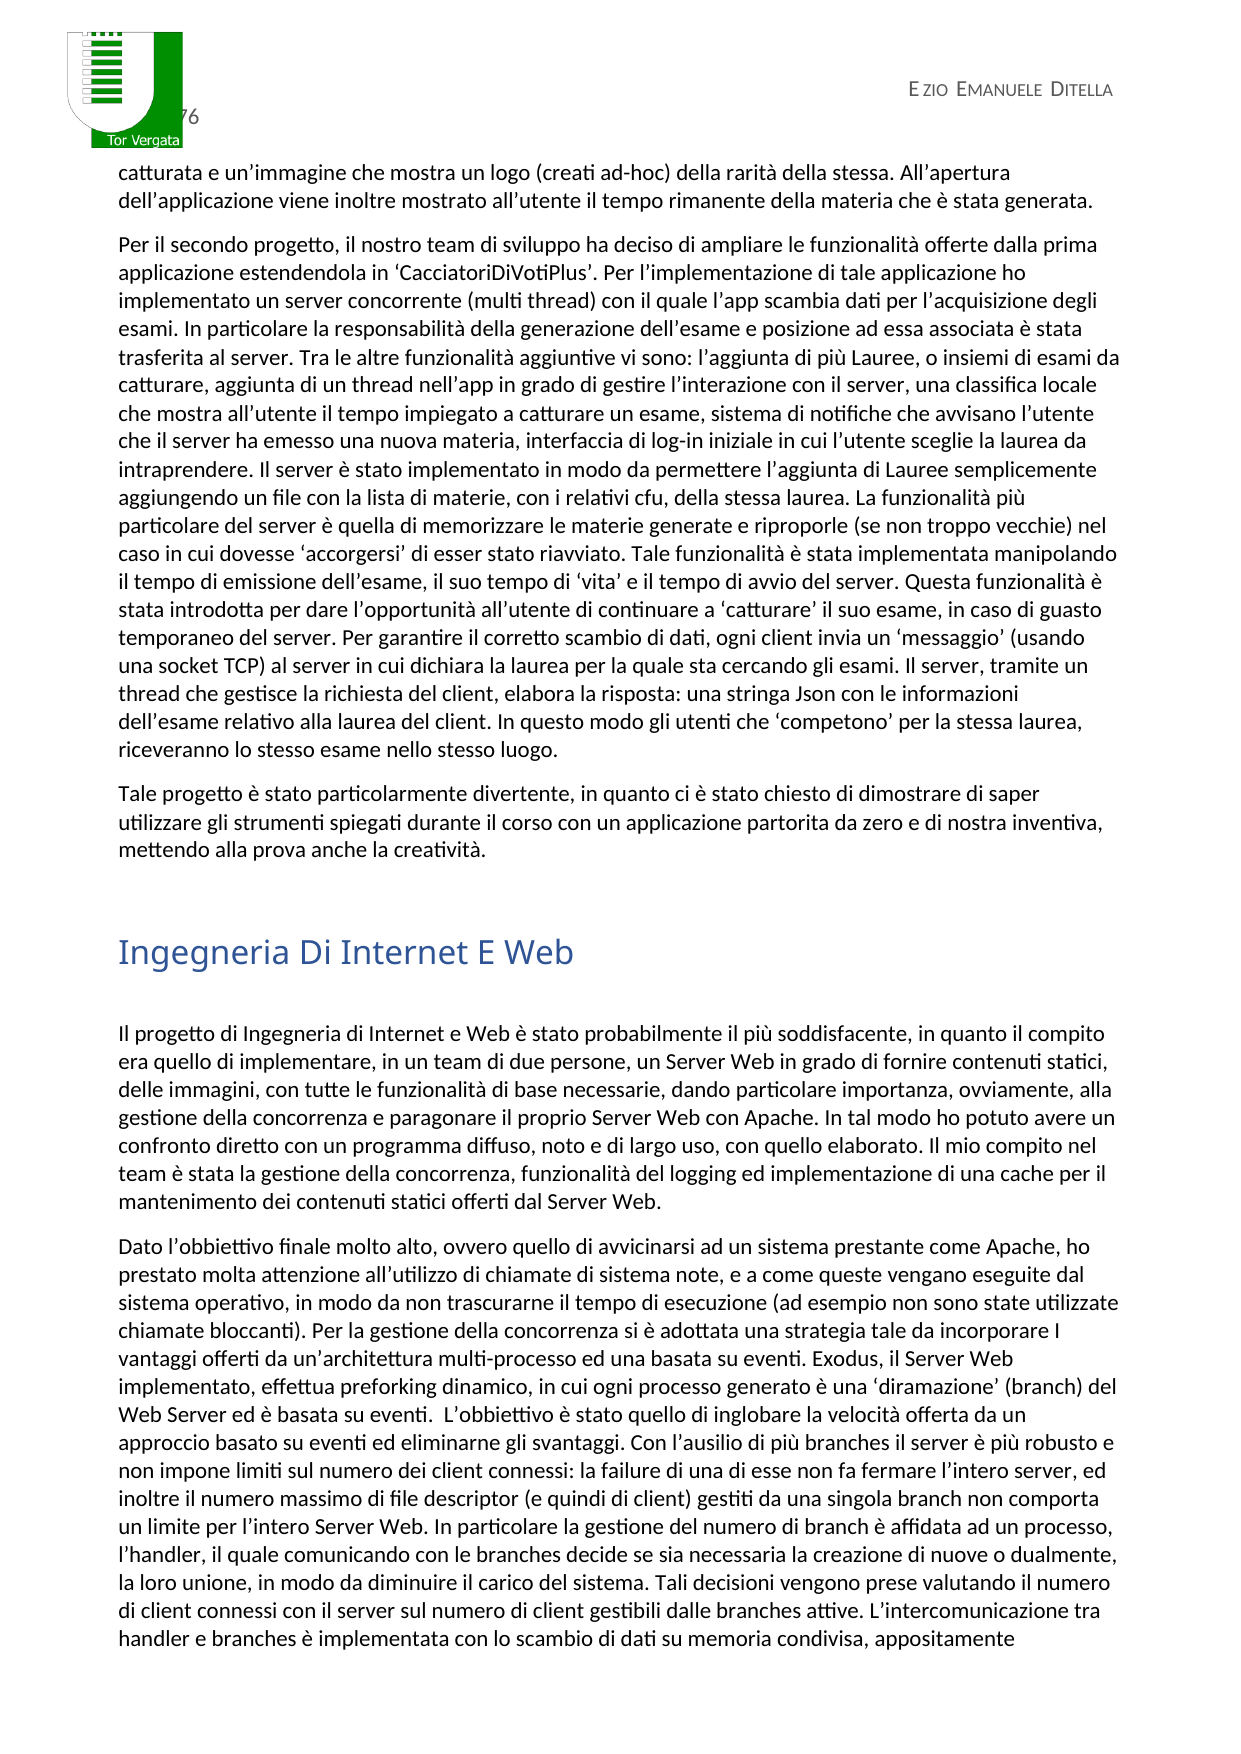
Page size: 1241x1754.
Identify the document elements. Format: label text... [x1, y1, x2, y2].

text Il progetto di Ingegneria di Internet e Web è stato probabilmente il più soddisfacente, in quanto il compito era quello di implementare, in un team di due persone, un Server Web in grado di fornire contenuti statici, delle immagini, con tutte le funzionalità di base necessarie, dando particolare importanza, ovviamente, alla gestione della concorrenza e paragonare il proprio Server Web con Apache. In tal modo ho potuto avere un confronto diretto con un programma diffuso, noto e di largo uso, con quello elaborato. Il mio compito nel team è stata la gestione della concorrenza, funzionalità del logging ed implementazione di una cache per il mantenimento dei contenuti statici offerti dal Server Web. [118, 1019, 1122, 1215]
subtitle Ingegneria Di Internet E Web [118, 929, 1122, 974]
text Tale progetto è stato particolarmente divertente, in quanto ci è stato chiesto di dimostrare di saper utilizzare gli strumenti spiegati durante il corso con un applicazione partorita da zero e di nostra inventiva, mettendo alla prova anche la creatività. [118, 779, 1122, 864]
text Dato l’obbiettivo finale molto alto, ovvero quello di avvicinarsi ad un sistema prestante come Apache, ho prestato molta attenzione all’utilizzo di chiamate di sistema note, e a come queste vengano eseguite dal sistema operativo, in modo da non trascurarne il tempo di esecuzione (ad esempio non sono state utilizzate chiamate bloccanti). Per la gestione della concorrenza si è adottata una strategia tale da incorporare I vantaggi offerti da un’architettura multi-processo ed una basata su eventi. Exodus, il Server Web implementato, effettua preforking dinamico, in cui ogni processo generato è una ‘diramazione’ (branch) del Web Server ed è basata su eventi. L’obbiettivo è stato quello di inglobare la velocità offerta da un approccio basato su eventi ed eliminarne gli svantaggi. Con l’ausilio di più branches il server è più robusto e non impone limiti sul numero dei client connessi: la failure di una di esse non fa fermare l’intero server, ed inoltre il numero massimo di file descriptor (e quindi di client) gestiti da una singola branch non comporta un limite per l’intero Server Web. In particolare la gestione del numero di branch è affidata ad un processo, l’handler, il quale comunicando con le branches decide se sia necessaria la creazione di nuove o dualmente, la loro unione, in modo da diminuire il carico del sistema. Tali decisioni vengono prese valutando il numero di client connessi con il server sul numero di client gestibili dalle branches attive. L’intercomunicazione tra handler e branches è implementata con lo scambio di dati su memoria condivisa, appositamente [118, 1232, 1122, 1652]
text Per il secondo progetto, il nostro team di sviluppo ha deciso di ampliare le funzionalità offerte dalla prima applicazione estendendola in ‘CacciatoriDiVotiPlus’. Per l’implementazione di tale applicazione ho implementato un server concorrente (multi thread) con il quale l’app scambia dati per l’acquisizione degli esami. In particolare la responsabilità della generazione dell’esame e posizione ad essa associata è stata trasferita al server. Tra le altre funzionalità aggiuntive vi sono: l’aggiunta di più Lauree, o insiemi di esami da catturare, aggiunta di un thread nell’app in grado di gestire l’interazione con il server, una classifica locale che mostra all’utente il tempo impiegato a catturare un esame, sistema di notifiche che avvisano l’utente che il server ha emesso una nuova materia, interfaccia di log-in iniziale in cui l’utente sceglie la laurea da intraprendere. Il server è stato implementato in modo da permettere l’aggiunta di Lauree semplicemente aggiungendo un file con la lista di materie, con i relativi cfu, della stessa laurea. La funzionalità più particolare del server è quella di memorizzare le materie generate e riproporle (se non troppo vecchie) nel caso in cui dovesse ‘accorgersi’ di esser stato riavviato. Tale funzionalità è stata implementata manipolando il tempo di emissione dell’esame, il suo tempo di ‘vita’ e il tempo di avvio del server. Questa funzionalità è stata introdotta per dare l’opportunità all’utente di continuare a ‘catturare’ il suo esame, in caso di guasto temporaneo del server. Per garantire il corretto scambio di dati, ogni client invia un ‘messaggio’ (usando una socket TCP) al server in cui dichiara la laurea per la quale sta cercando gli esami. Il server, tramite un thread che gestisce la richiesta del client, elabora la risposta: una stringa Json con le informazioni dell’esame relativo alla laurea del client. In questo modo gli utenti che ‘competono’ per la stessa laurea, riceveranno lo stesso esame nello stesso luogo. [118, 231, 1122, 763]
text catturata e un’immagine che mostra un logo (creati ad-hoc) della rarità della stessa. All’apertura dell’applicazione viene inoltre mostrato all’utente il tempo rimanente della materia che è stata generata. [118, 158, 1122, 214]
